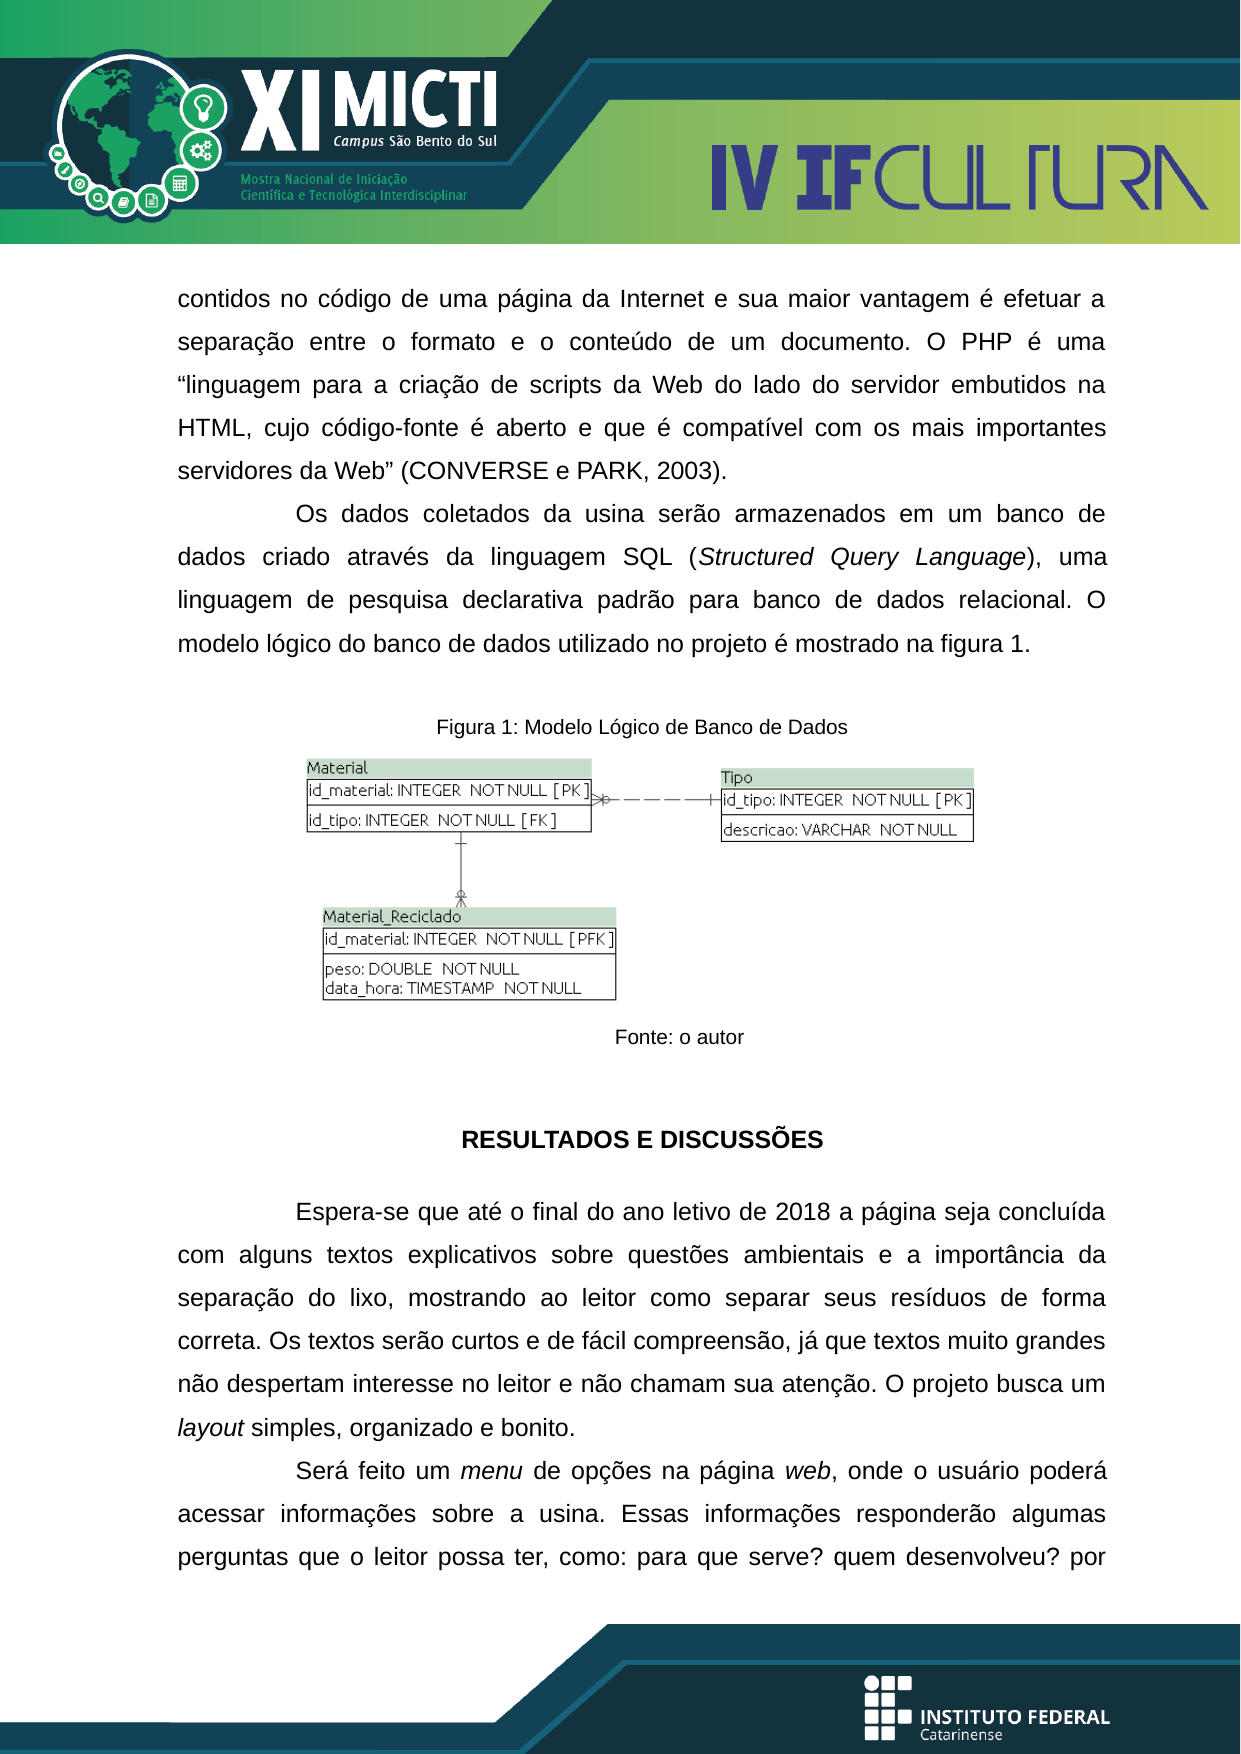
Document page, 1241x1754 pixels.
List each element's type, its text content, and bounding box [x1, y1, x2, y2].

picture [0, 1624, 1241, 1754]
text Fonte: o autor [177, 1024, 1107, 1048]
picture [0, 0, 1241, 244]
text RESULTADOS E DISCUSSÕES [177, 1125, 1107, 1154]
text Os dados coletados da usina serão armazenados em um banco de dados criado através da linguagem SQL (Structured Query Language), uma linguagem de pesquisa declarativa padrão para banco de dados relacional. O modelo lógico do banco de dados utilizado no projeto é mostrado na figura 1. [177, 499, 1107, 657]
text Será feito um menu de opções na página web, onde o usuário poderá acessar informações sobre a usina. Essas informações responderão algumas perguntas que o leitor possa ter, como: para que serve? quem desenvolveu? por [177, 1456, 1107, 1571]
text contidos no código de uma página da Internet e sua maior vantagem é efetuar a separação entre o formato e o conteúdo de um documento. O PHP é uma “linguagem para a criação de scripts da Web do lado do servidor embutidos na HTML, cujo código-fonte é aberto e que é compatível com os mais importantes servidores da Web” (CONVERSE e PARK, 2003). [177, 283, 1107, 485]
picture [295, 750, 990, 1010]
text Espera-se que até o final do ano letivo de 2018 a página seja concluída com alguns textos explicativos sobre questões ambientais e a importância da separação do lixo, mostrando ao leitor como separar seus resíduos de forma correta. Os textos serão curtos e de fácil compreensão, já que textos muito grandes não despertam interesse no leitor e não chamam sua atenção. O projeto busca um layout simples, organizado e bonito. [177, 1197, 1107, 1441]
text Figura 1: Modelo Lógico de Banco de Dados [177, 715, 1107, 739]
